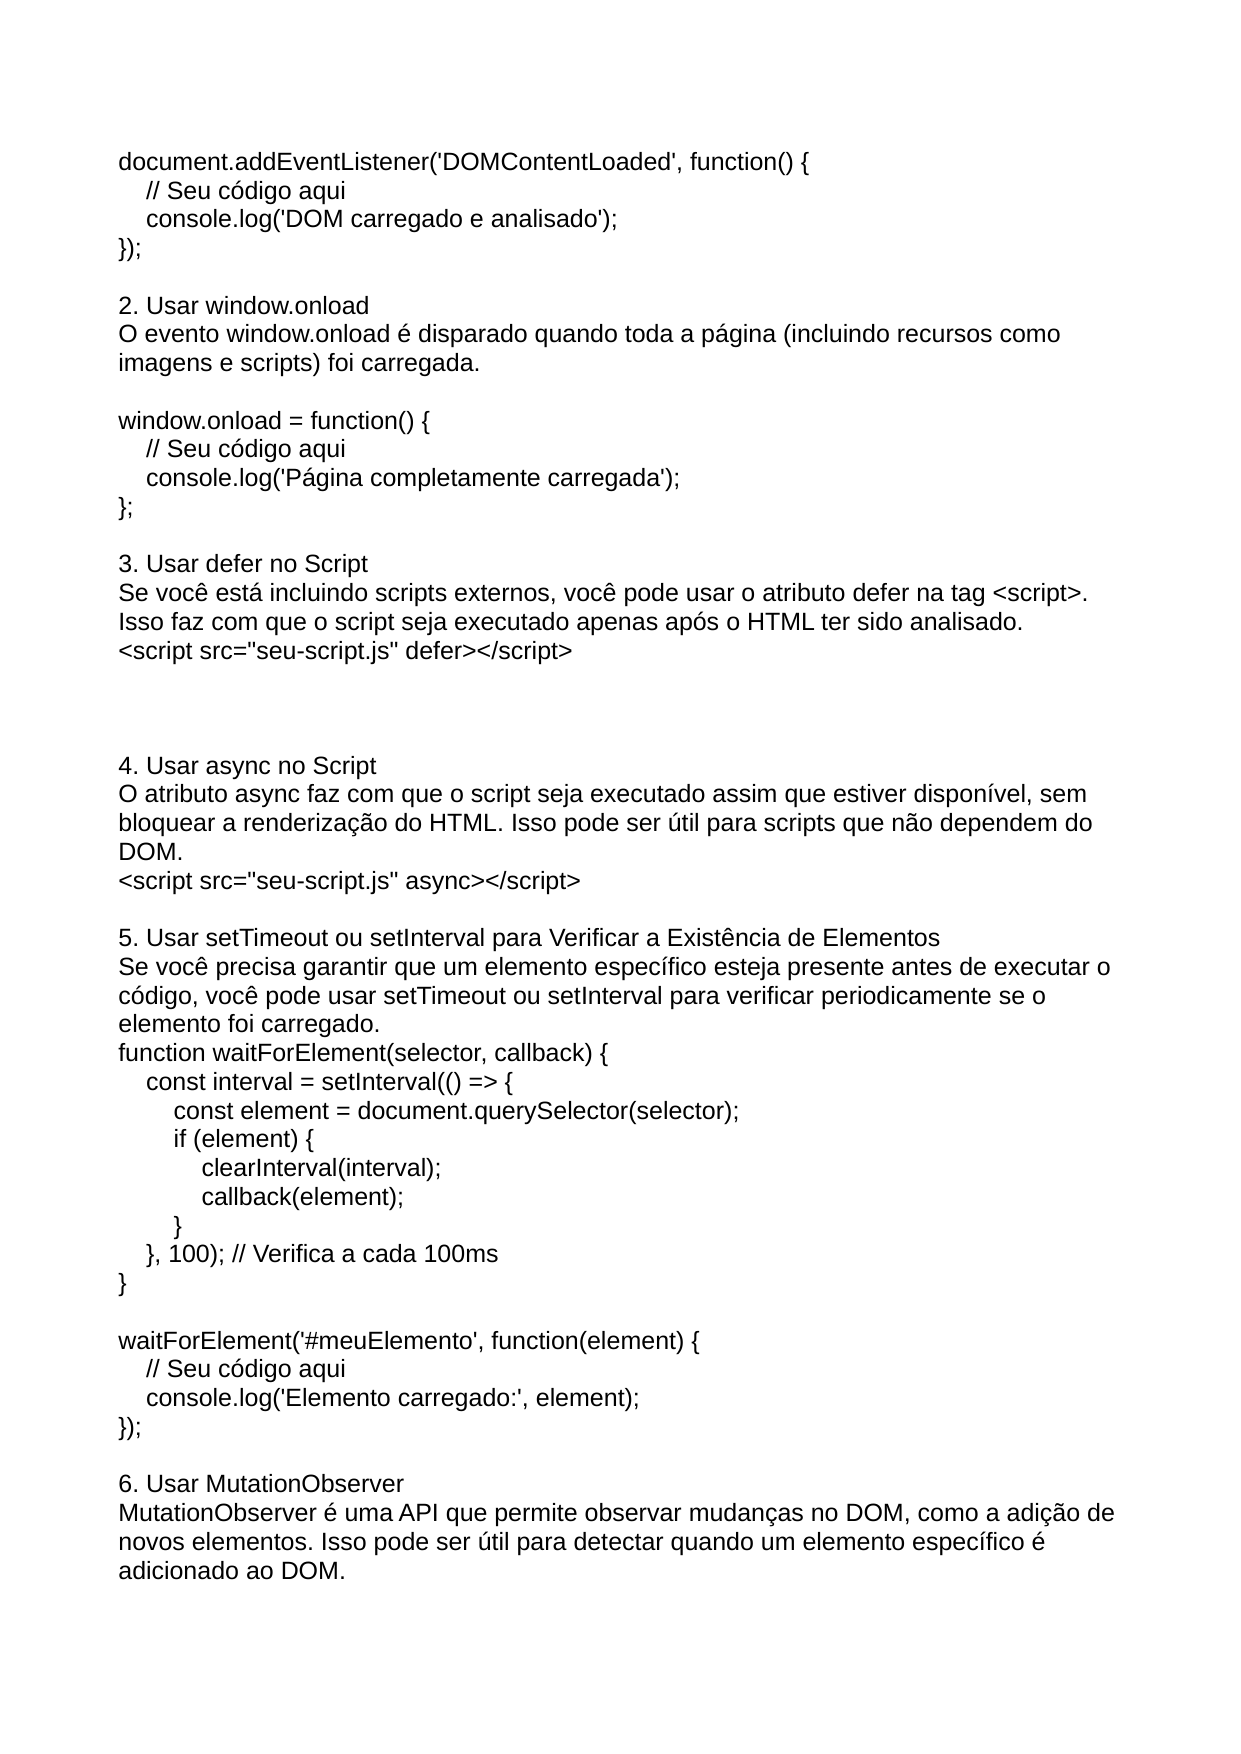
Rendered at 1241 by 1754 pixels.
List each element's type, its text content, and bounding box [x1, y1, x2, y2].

text console.log('Elemento carregado:', element); [118, 1383, 1122, 1412]
text console.log('Página completamente carregada'); [118, 463, 1122, 492]
text }; [118, 492, 1122, 521]
text const interval = setInterval(() => { [118, 1067, 1122, 1096]
text Se você está incluindo scripts externos, você pode usar o atributo defer na tag <script>. Isso faz com que o script seja executado apenas após o HTML ter sido analisado. [118, 578, 1122, 636]
text 2. Usar window.onload [118, 291, 1122, 319]
text // Seu código aqui [118, 434, 1122, 463]
text // Seu código aqui [118, 176, 1122, 204]
text clearInterval(interval); [118, 1153, 1122, 1182]
text Se você precisa garantir que um elemento específico esteja presente antes de executar o código, você pode usar setTimeout ou setInterval para verificar periodicamente se o elemento foi carregado. [118, 952, 1122, 1038]
text if (element) { [118, 1124, 1122, 1153]
text document.addEventListener('DOMContentLoaded', function() { [118, 147, 1122, 176]
text console.log('DOM carregado e analisado'); [118, 204, 1122, 233]
text <script src="seu-script.js" async></script> [118, 866, 1122, 894]
text } [118, 1211, 1122, 1239]
text O evento window.onload é disparado quando toda a página (incluindo recursos como imagens e scripts) foi carregada. [118, 319, 1122, 377]
text function waitForElement(selector, callback) { [118, 1038, 1122, 1067]
text }); [118, 1412, 1122, 1441]
text <script src="seu-script.js" defer></script> [118, 636, 1122, 664]
text waitForElement('#meuElemento', function(element) { [118, 1326, 1122, 1354]
text }); [118, 233, 1122, 262]
text 6. Usar MutationObserver [118, 1469, 1122, 1498]
text 5. Usar setTimeout ou setInterval para Verificar a Existência de Elementos [118, 923, 1122, 952]
text O atributo async faz com que o script seja executado assim que estiver disponível, sem bloquear a renderização do HTML. Isso pode ser útil para scripts que não dependem do DOM. [118, 779, 1122, 866]
text callback(element); [118, 1182, 1122, 1211]
text } [118, 1268, 1122, 1297]
text MutationObserver é uma API que permite observar mudanças no DOM, como a adição de novos elementos. Isso pode ser útil para detectar quando um elemento específico é adicionado ao DOM. [118, 1498, 1122, 1584]
text const element = document.querySelector(selector); [118, 1096, 1122, 1124]
text window.onload = function() { [118, 406, 1122, 434]
text }, 100); // Verifica a cada 100ms [118, 1239, 1122, 1268]
text 4. Usar async no Script [118, 751, 1122, 779]
text 3. Usar defer no Script [118, 549, 1122, 578]
text // Seu código aqui [118, 1354, 1122, 1383]
